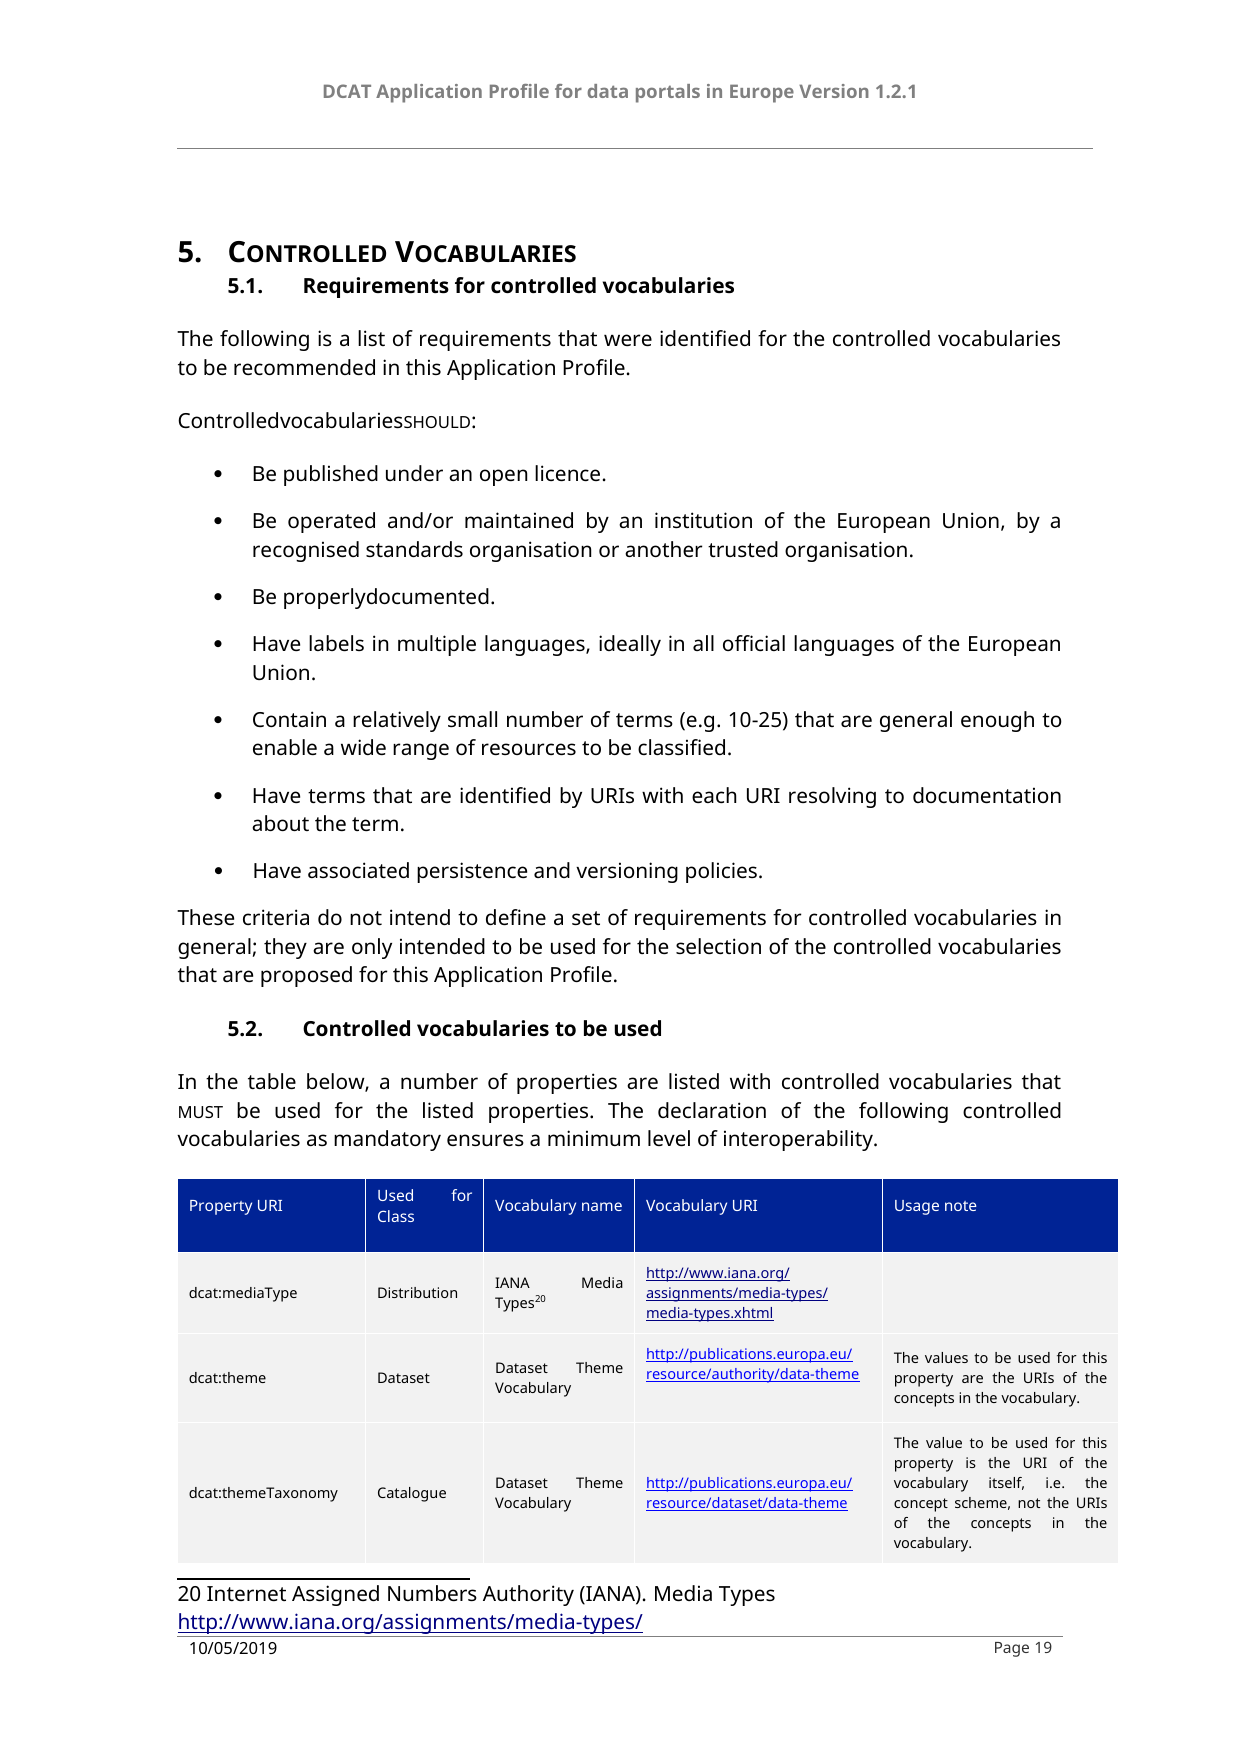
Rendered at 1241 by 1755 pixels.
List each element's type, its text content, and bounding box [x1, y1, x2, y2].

table_cell http://publications.europa.eu/resource/dataset/data-theme [635, 1423, 882, 1563]
table_cell [883, 1253, 1118, 1333]
subtitle Controlled vocabularies to be used [227, 1014, 1063, 1042]
table_header Usage note [883, 1179, 1118, 1252]
list Have associated persistence and versioning policies. [215, 856, 1063, 885]
table_cell Dataset [366, 1334, 483, 1422]
list Have terms that are identified by URIs with each URI resolving to documentation about the term. [214, 781, 1063, 838]
table_cell Dataset Theme Vocabulary [484, 1423, 634, 1563]
text Controlledvocabulariesshould: [177, 406, 1063, 434]
table_cell dcat:themeTaxonomy [178, 1423, 365, 1563]
table_header Vocabulary URI [635, 1179, 882, 1252]
table_cell Distribution [366, 1253, 483, 1333]
list Be published under an open licence. [214, 459, 1063, 488]
subtitle Controlled Vocabularies [177, 231, 1063, 271]
list Be properlydocumented. [214, 582, 1063, 611]
table_cell The value to be used for this property is the URI of the vocabulary itself, i.e. the concept scheme, not the URIs of the concepts in the vocabulary. [883, 1423, 1118, 1563]
table_cell IANA Media Types [484, 1253, 634, 1333]
table_cell http://www.iana.org/assignments/media-types/media-types.xhtml [635, 1253, 882, 1333]
table_header Vocabulary name [484, 1179, 634, 1252]
table_cell Dataset Theme Vocabulary [484, 1334, 634, 1422]
text The following is a list of requirements that were identified for the controlled vocabularies to be recommended in this Application Profile. [177, 324, 1063, 381]
table_cell dcat:theme [178, 1334, 365, 1422]
subtitle Requirements for controlled vocabularies [227, 271, 1063, 299]
list Have labels in multiple languages, ideally in all official languages of the European Union. [214, 629, 1063, 686]
text These criteria do not intend to define a set of requirements for controlled vocabularies in general; they are only intended to be used for the selection of the controlled vocabularies that are proposed for this Application Profile. [177, 903, 1063, 989]
list Be operated and/or maintained by an institution of the European Union, by a recognised standards organisation or another trusted organisation. [214, 507, 1063, 563]
table_cell Catalogue [366, 1423, 483, 1563]
text In the table below, a number of properties are listed with controlled vocabularies that must be used for the listed properties. The declaration of the following controlled vocabularies as mandatory ensures a minimum level of interoperability. [177, 1067, 1063, 1153]
list Contain a relatively small number of terms (e.g. 10-25) that are general enough to enable a wide range of resources to be classified. [214, 705, 1063, 762]
table_header Used for Class [366, 1179, 483, 1252]
table_cell dcat:mediaType [178, 1253, 365, 1333]
table_cell The values to be used for this property are the URIs of the concepts in the vocabulary. [883, 1334, 1118, 1422]
table_cell http://publications.europa.eu/resource/authority/data-theme [635, 1334, 882, 1422]
table_header Property URI [178, 1179, 365, 1252]
